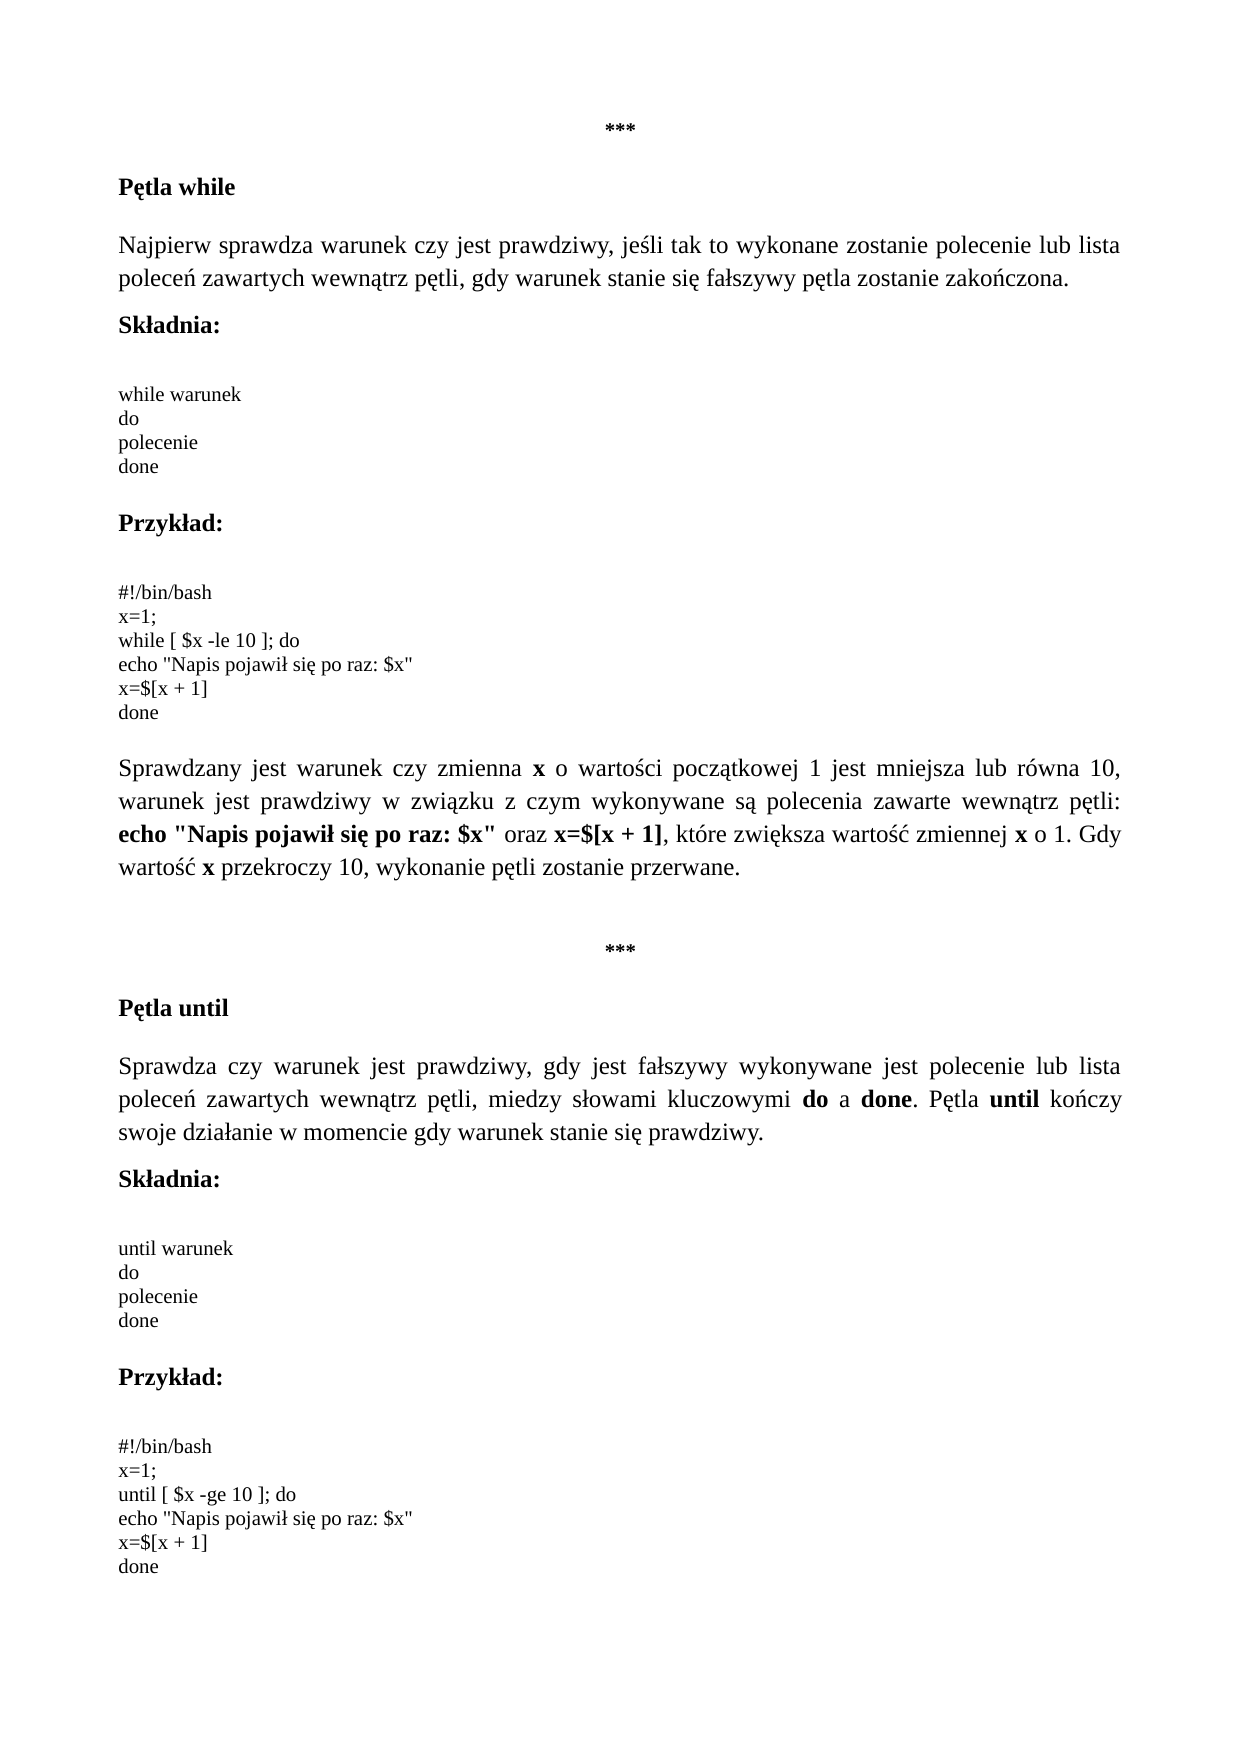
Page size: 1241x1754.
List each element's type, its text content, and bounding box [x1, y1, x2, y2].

text while [ $x -le 10 ]; do [118, 628, 1122, 652]
text until [ $x -ge 10 ]; do [118, 1482, 1122, 1506]
text while warunek [118, 382, 1122, 406]
text Pętla until [118, 993, 1122, 1021]
text echo "Napis pojawił się po raz: $x" [118, 1506, 1122, 1530]
text done [118, 1308, 1122, 1332]
text done [118, 700, 1122, 724]
text polecenie [118, 430, 1122, 454]
text Sprawdza czy warunek jest prawdziwy, gdy jest fałszywy wykonywane jest polecenie lub lista poleceń zawartych wewnątrz pętli, miedzy słowami kluczowymi do a done. Pętla until kończy swoje działanie w momencie gdy warunek stanie się prawdziwy. [118, 1051, 1122, 1146]
text Składnia: [118, 311, 1122, 339]
text echo "Napis pojawił się po raz: $x" [118, 652, 1122, 676]
text Sprawdzany jest warunek czy zmienna x o wartości początkowej 1 jest mniejsza lub równa 10, warunek jest prawdziwy w związku z czym wykonywane są polecenia zawarte wewnątrz pętli: echo "Napis pojawił się po raz: $x" oraz x=$[x + 1], które zwiększa wartość zmiennej x o 1. Gdy wartość x przekroczy 10, wykonanie pętli zostanie przerwane. [118, 753, 1122, 881]
text Pętla while [118, 172, 1122, 200]
text Składnia: [118, 1164, 1122, 1193]
text done [118, 1554, 1122, 1578]
text Najpierw sprawdza warunek czy jest prawdziwy, jeśli tak to wykonane zostanie polecenie lub lista poleceń zawartych wewnątrz pętli, gdy warunek stanie się fałszywy pętla zostanie zakończona. [118, 230, 1122, 292]
text *** [118, 939, 1122, 963]
text until warunek [118, 1236, 1122, 1260]
text x=1; [118, 604, 1122, 628]
text x=$[x + 1] [118, 1530, 1122, 1554]
text done [118, 454, 1122, 478]
text x=$[x + 1] [118, 676, 1122, 700]
text Przykład: [118, 508, 1122, 537]
text Przykład: [118, 1362, 1122, 1391]
text do [118, 1260, 1122, 1284]
text *** [118, 118, 1122, 142]
text #!/bin/bash [118, 579, 1122, 604]
text do [118, 406, 1122, 430]
text polecenie [118, 1284, 1122, 1308]
text x=1; [118, 1458, 1122, 1482]
text #!/bin/bash [118, 1433, 1122, 1458]
